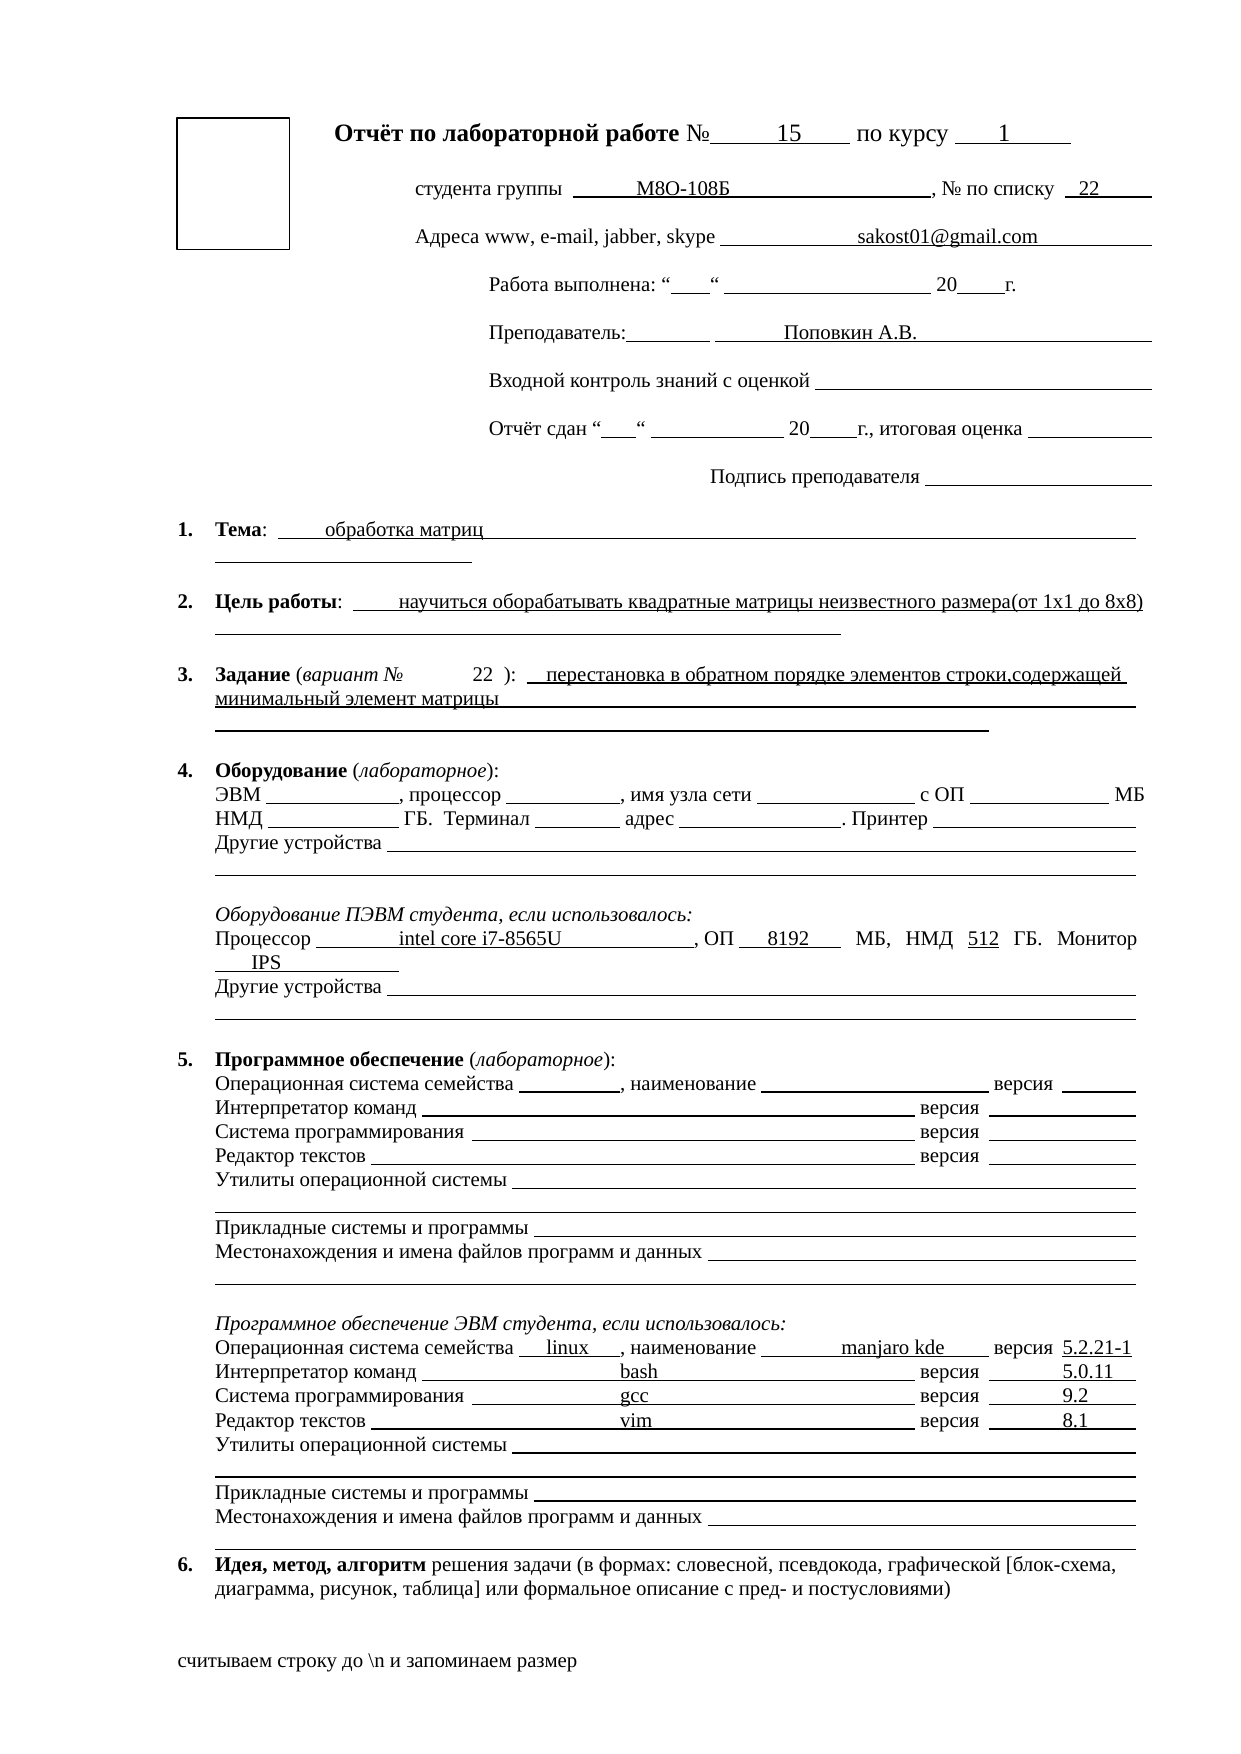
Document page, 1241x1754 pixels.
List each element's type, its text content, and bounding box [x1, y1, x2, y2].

text Прикладные системы и программы [215, 1215, 1152, 1239]
table_header Отчёт по лабораторной работе № 15 по курсу 1 ­ студента группы М8О-108Б , № по списку 22 Адреса www, e-mail, jabber, skype sakost01@gmail.com Работа выполнена: “ “ 20 г. Преподаватель: Поповкин А.В. Входной контроль знаний с оценкой Отчёт сдан “ “ 20 г., итоговая оценка Подпись преподавателя [334, 118, 1152, 488]
list Идея, метод, алгоритм решения задачи (в формах: словесной, псевдокода, графической [блок-схема, диаграмма, рисунок, таблица] или формальное описание с пред- и постусловиями) [177, 1552, 1152, 1600]
text Другие устройства [215, 974, 1152, 1022]
text Операционная система семейства , наименование версия [215, 1071, 1152, 1095]
text Утилиты операционной системы [215, 1432, 1152, 1480]
text Редактор текстов vim версия 8.1 [215, 1407, 1152, 1432]
text ЭВМ , процессор , имя узла сети с ОП МБ [215, 782, 1152, 806]
text Редактор текстов версия [215, 1143, 1152, 1167]
text Другие устройства [215, 830, 1152, 878]
text Процессор intel core i7-8565U , ОП 8192 МБ, НМД 512 ГБ. Монитор IPS [215, 926, 1152, 974]
text Система программирования версия [215, 1119, 1152, 1143]
text НМД ГБ. Терминал адрес . Принтер [215, 806, 1152, 830]
text Интерпретатор команд bash версия 5.0.11 [215, 1359, 1152, 1383]
list Задание (вариант № 22 ): перестановка в обратном порядке элементов строки,содержащей минимальный элемент матрицы [177, 662, 1152, 734]
list Оборудование (лабораторное): [177, 758, 1152, 782]
text Интерпретатор команд версия [215, 1095, 1152, 1119]
text Местонахождения и имена файлов программ и данных [215, 1504, 1152, 1552]
table_header [166, 118, 334, 488]
text считываем строку до \n и запоминаем размер [177, 1648, 1152, 1672]
text Система программирования gcc версия 9.2 [215, 1383, 1152, 1407]
text Местонахождения и имена файлов программ и данных [215, 1239, 1152, 1287]
text Операционная система семейства linux , наименование manjaro kde версия 5.2.21-1 [215, 1335, 1152, 1359]
list Программное обеспечение (лабораторное): [177, 1047, 1152, 1071]
list Тема: обработка матриц [177, 517, 1152, 565]
text Утилиты операционной системы [215, 1167, 1152, 1215]
text Оборудование ПЭВМ студента, если использовалось: [215, 902, 1152, 926]
text Программное обеспечение ЭВМ студента, если использовалось: [215, 1311, 1152, 1335]
text Прикладные системы и программы [215, 1480, 1152, 1504]
list Цель работы: научиться оборабатывать квадратные матрицы неизвестного размера(от 1х1 до 8х8) [177, 589, 1152, 637]
